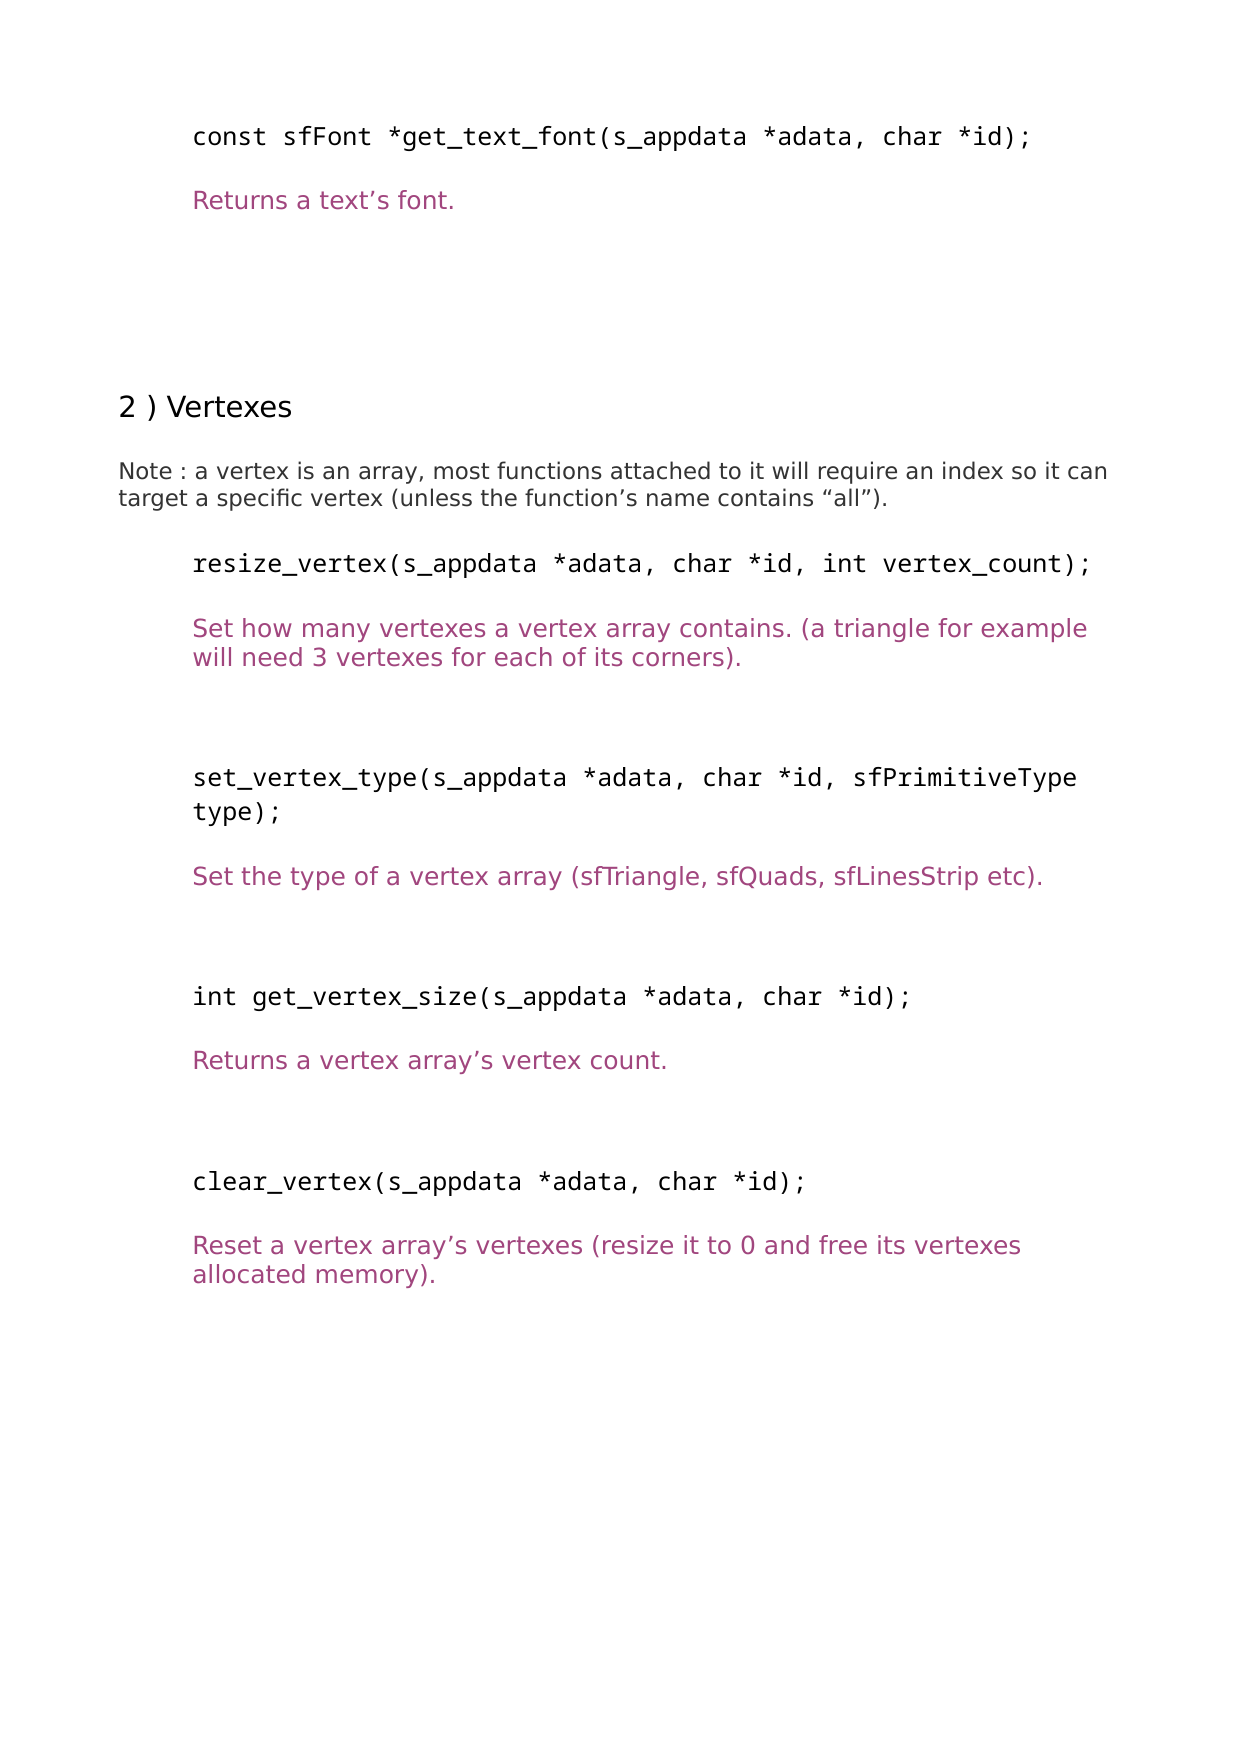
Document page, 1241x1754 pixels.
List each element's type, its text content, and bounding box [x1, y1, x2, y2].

text Returns a text’s font. [192, 186, 1122, 215]
text Returns a vertex array’s vertex count. [192, 1047, 1122, 1076]
text Reset a vertex array’s vertexes (resize it to 0 and free its vertexes allocated memory). [192, 1231, 1122, 1290]
text clear_vertex(s_appdata *adata, char *id); [192, 1163, 1122, 1197]
text Note : a vertex is an array, most functions attached to it will require an index so it can target a specific vertex (unless the function’s name contains “all”). [118, 458, 1122, 512]
text int get_vertex_size(s_appdata *adata, char *id); [192, 978, 1122, 1012]
text Set how many vertexes a vertex array contains. (a triangle for example will need 3 vertexes for each of its corners). [192, 614, 1122, 672]
text const sfFont *get_text_font(s_appdata *adata, char *id); [192, 118, 1122, 152]
text 2 ) Vertexes [118, 390, 1122, 424]
text resize_vertex(s_appdata *adata, char *id, int vertex_count); [192, 546, 1122, 580]
text set_vertex_type(s_appdata *adata, char *id, sfPrimitiveType type); [192, 759, 1122, 828]
text Set the type of a vertex array (sfTriangle, sfQuads, sfLinesStrip etc). [192, 862, 1122, 891]
